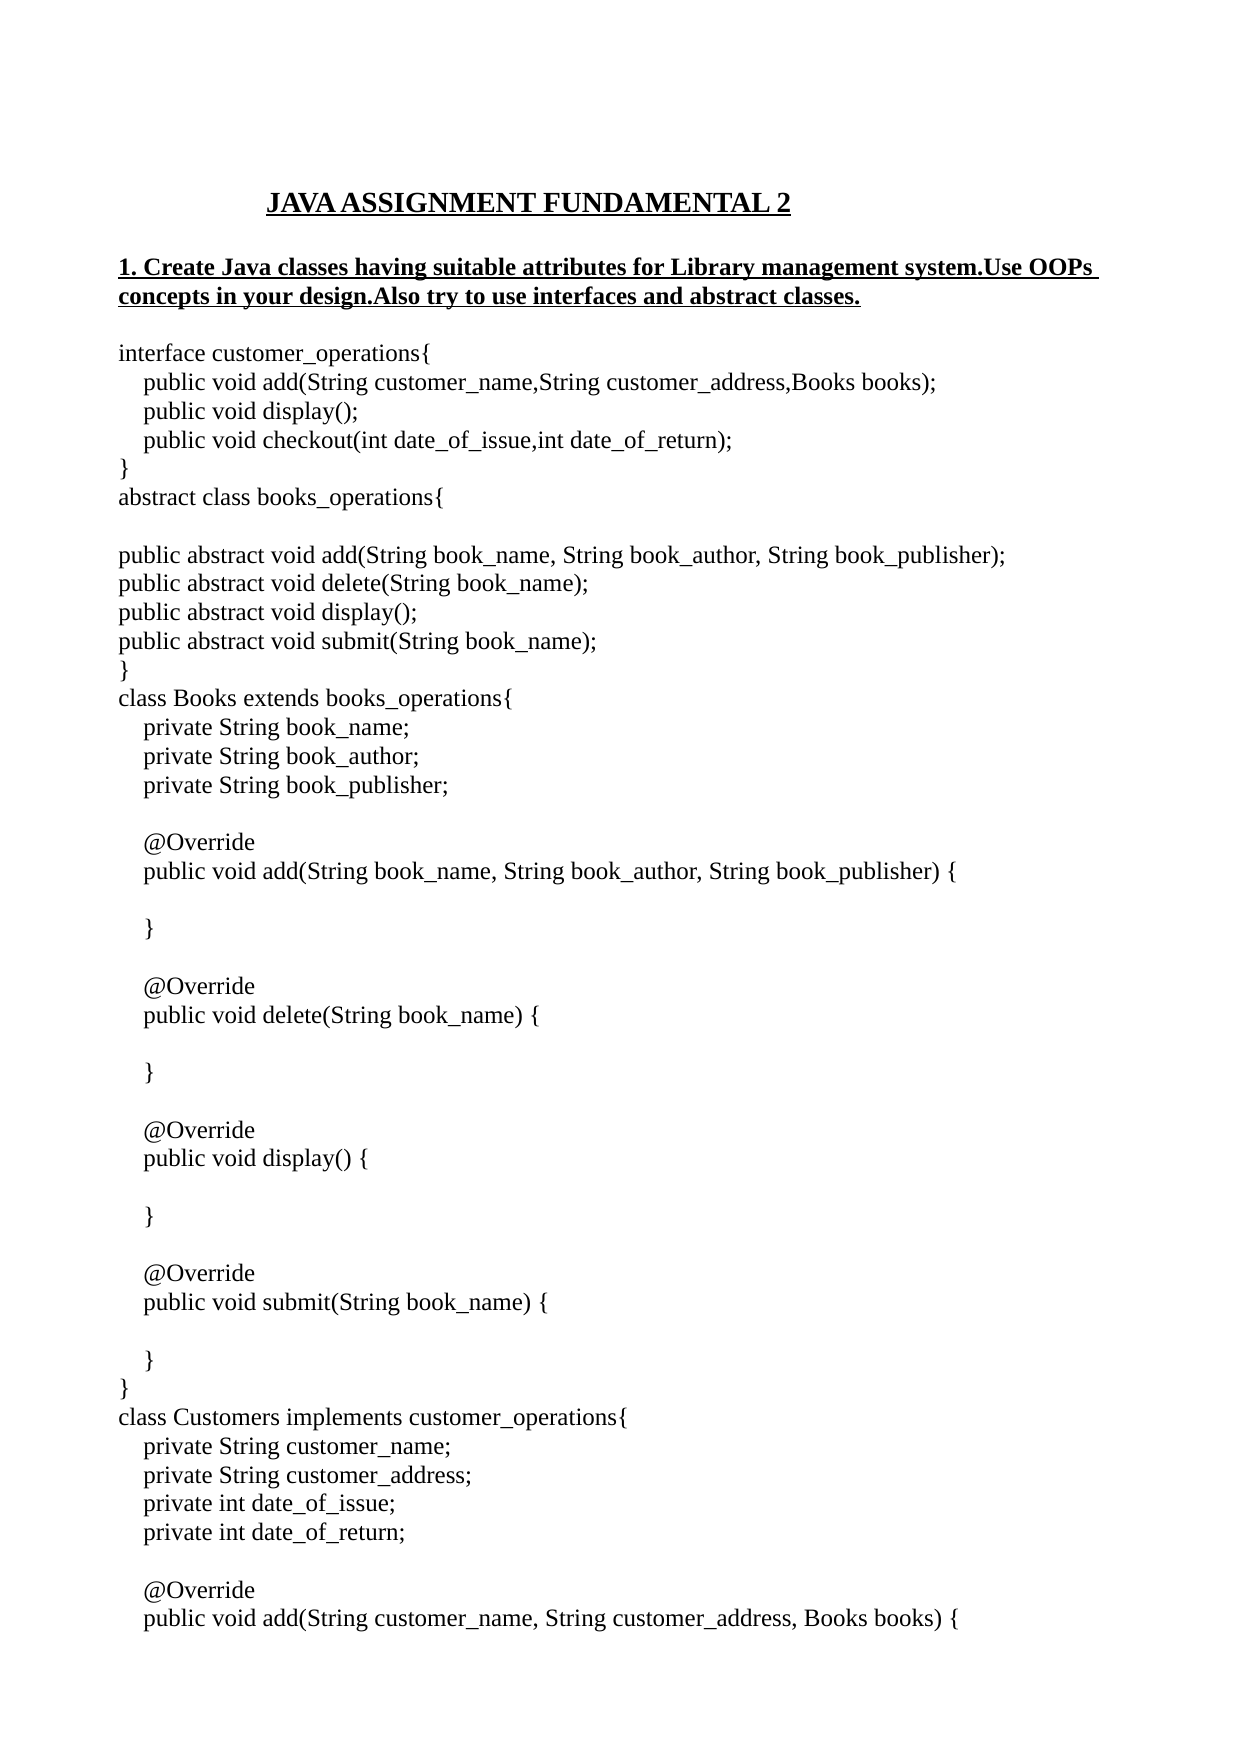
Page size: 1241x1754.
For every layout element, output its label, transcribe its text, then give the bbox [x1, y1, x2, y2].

text abstract class books_operations{ [118, 482, 1122, 511]
text public abstract void submit(String book_name); [118, 626, 1122, 655]
text class Books extends books_operations{ [118, 683, 1122, 712]
text } [118, 655, 1122, 683]
text interface customer_operations{ [118, 338, 1122, 367]
text private String customer_address; [118, 1460, 1122, 1488]
text @Override [118, 971, 1122, 1000]
text public void display(); [118, 396, 1122, 425]
text public abstract void add(String book_name, String book_author, String book_publisher); [118, 540, 1122, 568]
text @Override [118, 1258, 1122, 1287]
text public void display() { [118, 1143, 1122, 1172]
text } [118, 1057, 1122, 1086]
text public void add(String customer_name,String customer_address,Books books); [118, 367, 1122, 396]
text JAVA ASSIGNMENT FUNDAMENTAL 2 [118, 185, 1122, 219]
text public void submit(String book_name) { [118, 1287, 1122, 1316]
text public void delete(String book_name) { [118, 1000, 1122, 1028]
text public void add(String book_name, String book_author, String book_publisher) { [118, 856, 1122, 885]
text private int date_of_issue; [118, 1488, 1122, 1517]
text private String book_name; [118, 712, 1122, 741]
text } [118, 1373, 1122, 1402]
text private String book_publisher; [118, 770, 1122, 798]
text } [118, 1201, 1122, 1230]
text class Customers implements customer_operations{ [118, 1402, 1122, 1431]
text private String customer_name; [118, 1431, 1122, 1460]
text @Override [118, 1575, 1122, 1603]
text public void checkout(int date_of_issue,int date_of_return); [118, 425, 1122, 453]
text } [118, 1345, 1122, 1373]
text @Override [118, 1115, 1122, 1143]
text private int date_of_return; [118, 1517, 1122, 1546]
text } [118, 913, 1122, 942]
text @Override [118, 827, 1122, 856]
text public abstract void display(); [118, 597, 1122, 626]
text } [118, 453, 1122, 482]
text private String book_author; [118, 741, 1122, 770]
text 1. Create Java classes having suitable attributes for Library management system.Use OOPs concepts in your design.Also try to use interfaces and abstract classes. [118, 252, 1122, 310]
text public abstract void delete(String book_name); [118, 568, 1122, 597]
text public void add(String customer_name, String customer_address, Books books) { [118, 1603, 1122, 1632]
